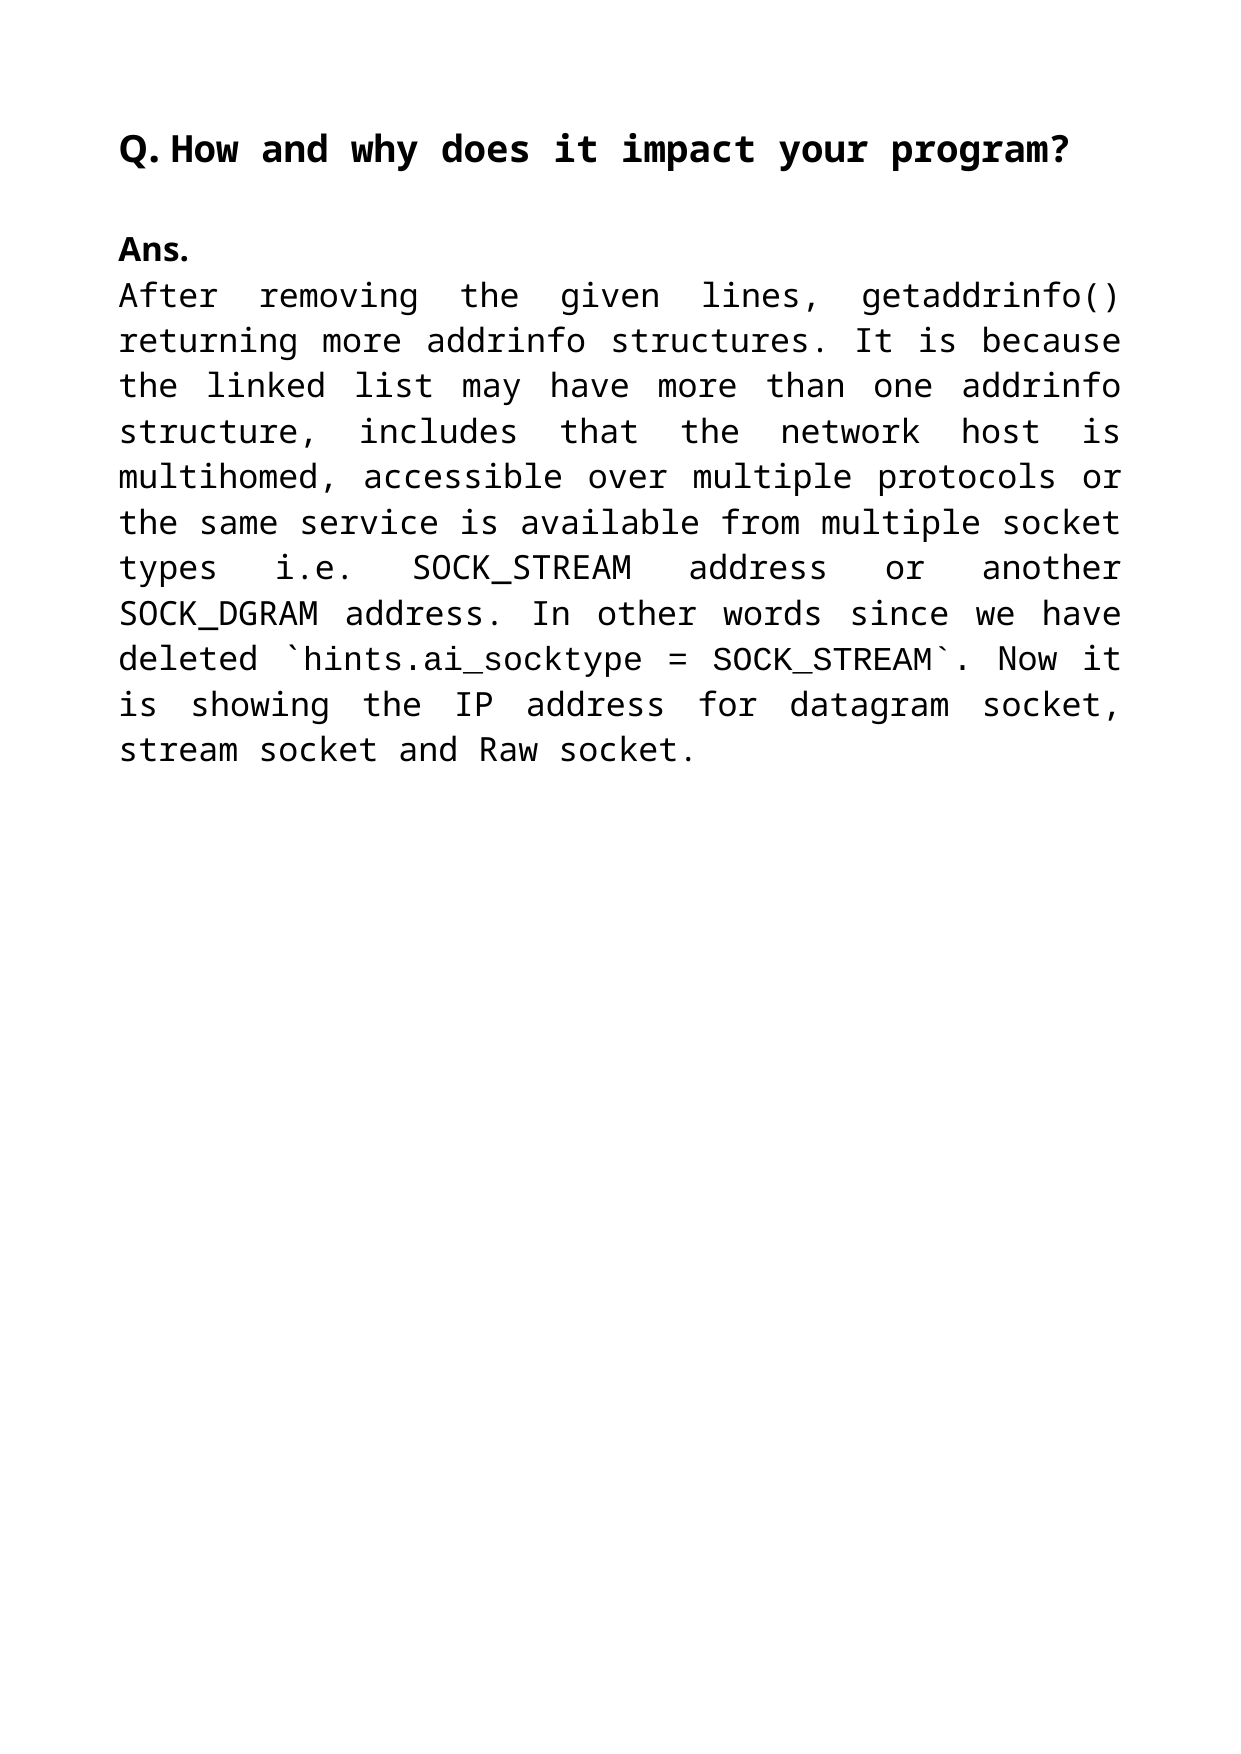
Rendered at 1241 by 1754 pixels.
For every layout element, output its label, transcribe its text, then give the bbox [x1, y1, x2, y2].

text Q. How and why does it impact your program? [118, 118, 1122, 175]
text Ans. [118, 226, 1122, 271]
text After removing the given lines, getaddrinfo() returning more addrinfo structures. It is because the linked list may have more than one addrinfo structure, includes that the network host is multihomed, accessible over multiple protocols or the same service is available from multiple socket types i.e. SOCK_STREAM address or another SOCK_DGRAM address. In other words since we have deleted `hints.ai_socktype = SOCK_STREAM`. Now it is showing the IP address for datagram socket, stream socket and Raw socket. [118, 271, 1122, 771]
